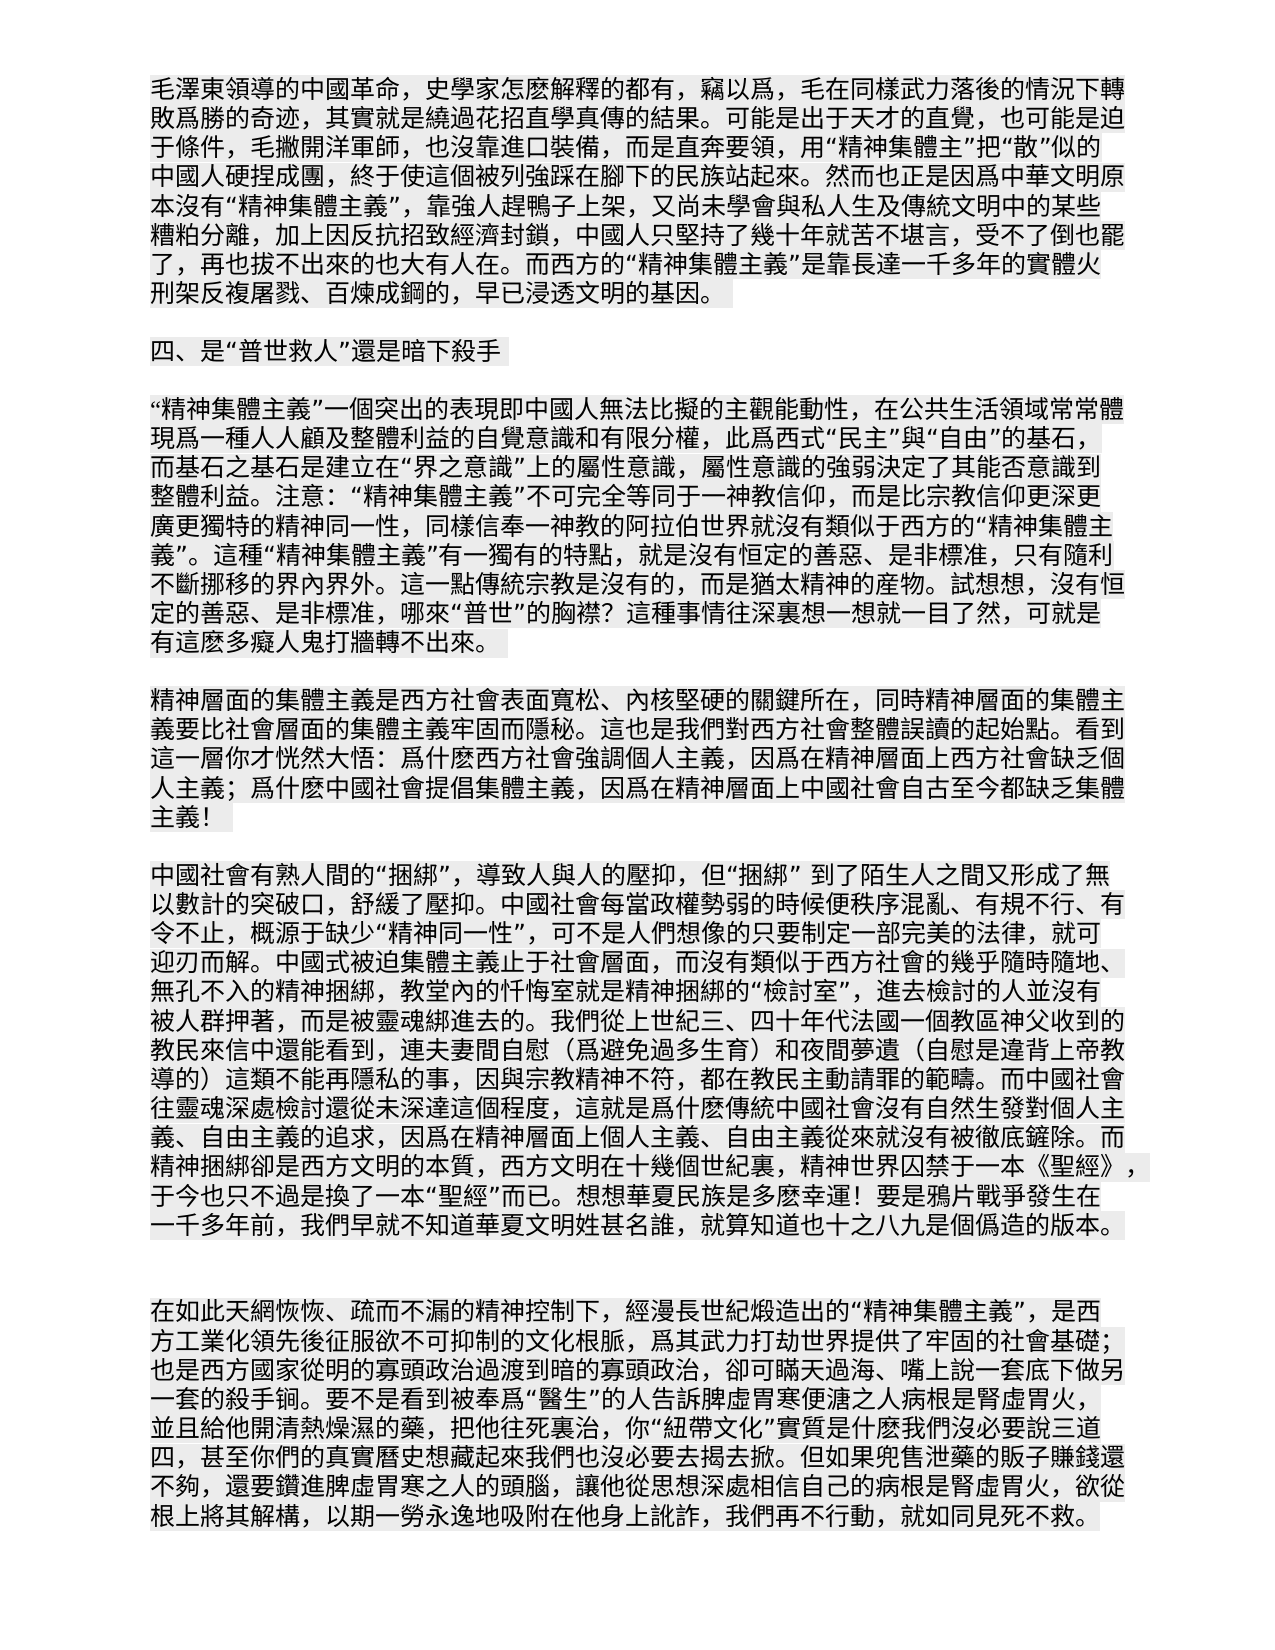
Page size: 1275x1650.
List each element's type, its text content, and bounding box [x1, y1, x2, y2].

text 边芹的书在台湾恐怕不好买，但是可以读她的专栏 http://space.m4.cn/bianqin 边芹的文章价值很高，再贴一篇. 邊芹：被圈定的慣性思維 一、西方文明秘不示人的內核 我們在《被制造的共識》一文中講過，西方文明有一關鍵詞“solidarité”（英文有與法文同樣的詞 solidarity），這個詞幾乎 可以說是社會運作的杠杆，是西人優點和缺點的起動源。譯成“紐帶文化”是我自創的一個比較形象也貼切原意的解釋，但“紐帶文化” 不是個現成概念，對吃不透此種文化的人，理解起來就還有障礙，他找不到思維參照物。那麽“solidarité文化”究竟是什麽？到中國人熟悉的思維參照物中尋找，它有個較易理解的對應詞：“精神集體主義”。 “精神集體主義”是成就西方文明所有表面神話的秘不示人的核心，只見“神話”不知這個“內核”是中西誤解的起點，是中國知識分子始終讀不透西方的主要障礙，也是西方統治集團有意誤導中國人的一個切入點，是這個薄弱點使得誤導總是百分之百地擊中目標。舉一個最近的例子： 近日讀到《文彙報》2012 年 12 月 3 日的“文彙學人訪談錄”，訪談對象法國學者朱莉娅·克裏斯蒂娃說了這樣一句話：“不存在作爲群體的知識分子，每個人都首先是一個個體，不能代表別人。”整個訪談除了推銷族群名家，就是傳播個體、自由、解構等“顛覆型美學”（被訪者自定義），最後批判了一番“屬性認同”。這裏的“屬性”（ identité）被翻譯訪談的人譯成“身份”是沒有深解訪談語境的誤譯，西譯中時只解單詞不知語境也是上百年來中國人誤讀西方的一個“絕妙”幫手。然後上面引號內的那句話就被編輯拉出來用大黑體字放到醒目的標題上，足見總是這類“理念”正對中國人的思路，說的和聽的齒輪相扣，猶如火車與其軌道的關系，正映證了本文下面要說的，接收的人早有吸納的豐厚土壤，不是缺才要，而是缺的不要，要的不缺。 讀到這句話肯定有不少人不解、反感甚至跳起來，近代以來中國人早就被灌輸得個個自認本文明的“受害者”，上上下下例外的不多，並隨著時間推移及大規模模仿越來越成爲一種牢不可破的慣性思維，不但看不見自己的特點，反而專用人家的優點對比自己的缺陷，甚至把人家的有意誤導當成自己的真實錯誤，將自戕變成人人仿效的自娛自樂，形成難以逆轉的潮流。一個史上最講公正和公平的文明，被她的不孝子孫抛出來作祭品，以掩蓋自己的無能，也許是真走到了盡頭。 完全不懂西方曆史或者說了解的只是西方僞史的中國人，帶著與生俱來的中式思維，被對方的誘導和自己的本性蒙上了眼睛，總能讓“傳教士”見縫插針，達到目的。每個人的確是一個個體，也未必能代表別人，但據此向中國人宣揚“不存在作爲群體的知識分子”，就有點明知故犯的味道。既然克裏斯蒂娃女士不避諱自己的猶太身份，那我就要說作爲一個猶太知識分子向中國人灌這種“迷魂湯”不太厚道。 猶太族群是世上自我意識最強的民族，這裏的自我意識不是意識到個體利益而是屬性認同。上千年在他民族中遊蕩，從未融入，反倒處處遇敵，足見屬性意識強到什麽程度。這也是曆史上唯一沒有國王或皇帝而由“拉班”管理和統領的民族，拉班是猶太教的教士。 讀到這裏有人也許已能悟到爲什麽在現代時髦“理念”中那些塑造曆史的偉人、強人全成了“壞蛋”。由于這種超出所有民族的精神同一性，猶太人可以散落到世界各地、操各國語言，也無須一個強人統領，卻可以拉起一條外人看不見的紐帶，爲族群利益服務。而強人統領卻是別的民族凝聚力量、開拓曆史的關鍵，也是創造曆史還是顛覆曆史兩種文明的分野。部分猶太知識分子（請區分國際猶太精英與猶太民族）可以在世界各國宣稱自己不屬于所在群體，只代表個人，這是他們獨有的灑脫，只不過他們實際從不將這份灑脫運用于自己的真正祖國和族群。記得法國猶太裔流行樂手甘茲布爾一生“灑脫”，可以說其名聲除了音樂才華就是頹廢不羁（他那首以做愛呻吟爲唱詞的歌將西方文明最後的道德堤壩推倒），從燒法國國幣到調侃法國國歌沒有不敢嘲弄的象征，但人家私底下一本正經錄制以色列軍歌鼓勵以色列士兵。然而模仿者們可都當了真。 注意：“獨有的灑脫”即意味著其他民族的模仿者一朝實踐即自取滅亡。因爲別的民族沒有這種無需國土（寄生于他國）、無需文化（寄生于他文化）、由血緣（只認血緣不接納文化認同）和宗教在漫長流浪中凝聚成的自我意識，也根本沒法像國際猶太人那樣可以一步進入寄生國上層建築，而且進入西方一國上層建築就可進入各國上層建築，隨時可以挪移。 我是在很多年以後才意識到我們在西方電影中經常看到的上層小資的“灑脫”，其實也屬于這個族群“獨有的灑脫”，而並不具有社會代表性，至多只是社會上層“獨特群體”的面目，那“永恒的叛逆”、“無所顧忌的頹廢”、“永遠的道德制高點”，皆來源于“寄生的特權”。主體文明是沒有本錢這麽“灑脫”的，它沒法轉移，沒法寄生，只有存與亡。 世上自我意識最強的民族向自我意識最弱的民族（已沒有占統治地位的信仰也早已失去血緣的邊界且天性寬厚）傳播“不存在作爲群體的知識分子”，無異于向拉痢人推銷泄藥。而中國由納稅人供養的公共大學和日報爲傳播者提供整版報紙和大學講堂，卻絲毫意識不到自己正在幫著埋葬維護這個國家最後僅存的一點凝聚力，更意識不到這是這個文明將被突破的最後一道防線。這裏不是說一個外國學者在中國不能表達其思想，而是聽其表達的人已經意識不到自己是什麽人，更不知對方是什麽人。這幾十年那些讓人絕望的事情，概出于這種雙向的無知。 二、中式“社會集體主義”與西式“精神集體主義” “紐帶”其實就是“捆綁”，譯成“紐帶”是因爲這是一種外人一眼看不出的精神層面的“捆綁”。在西方，這種“精神捆綁”近代以後逐漸剔除了傳統基督教和私人生這兩個原先的主角（爲什麽朝這個方向演變，相信細讀我文章的人已能體會），集中到新宗教“普世價值”和公生活層面，就變成了一種非常隱蔽的捆綁。自古統治者和其用于統治的宗教都是明的，人類曆史上還是頭一次遇到用“假名” 統治的權力和宗教，即行統治和支配之實而無統治和支配之名。由于“精神捆綁”既沒有公開的教皇也沒有公開的教士，在自以爲解放的西方社會被普遍接受不說（宗教巅峰時期的典型特征），外人不深入文明的核心也幾乎覺察不到，更想像不出其強度，尤其是文明模式與“精神捆綁”背道而馳的中國人。自古只有“社會集體主義”的中國人永遠也吃不透西人的“精神集體主義”。而比土著白人更強烈且更隱蔽的猶太“精神集體主義”，包裹在其表面的“國際性”之下，就更不是中國人能摸得到邊的事了。 中國人由于自身“社會集體主義”的模式，便由己及彼，將誤導當真，以爲西方人沒有“集體主義”，既“個性”又“自由”。比如中國人組織集體婚禮，這是“社會集體主義”較典型的表現，它有別于集體舞、遊行抗議等其他形式的群衆運動，而是把私生活與集體綁在一起。西方人總是以此爲憑指責或調侃東方民族只有“集體主義”，缺少“個性”和“自由”，一如他們曆來以東方民族道德嚴謹爲據而指責其思想封閉。這種用 A 事實證明 B 論據的概念模糊法，是誤導受衆的拿手好戲，而且百發百中，由于作僞選擇了概念分岔的模糊地帶下手，能看出破綻的人少之又少，何況看破的人是極少數，難以說服已被灌得滿盆滿罐的大多數，曆史就是這麽一層一層、一個細節一個細節被篡改的。 其實有個例子頗能戳穿此種誤導，經常看歐洲古典繪畫的人會發現，滿幅裸男裸女卻難脫《聖經》的框架；而中國古典繪畫雖不露一寸肌膚，卻海闊天空毫無這種精神扣押。但東方人限于自己的傳統，往往分不開道德尺度與思想禁锢，一看到女人的裸膚就承認了西人的自誇和指責。好萊塢電影更是爲有意誤導鋪路架橋的先鋒，它反反複複地制造“孤獨”英雄，以掩蓋“集團”的真正力量來自精神集體主義，以及由此結成的他人看不見摸不著的網。受此潛移默化洗腦的人由于長期看不明白個體這麽“自由”、“個性”整體卻能這麽“有條有序”之間的邏輯是什麽，便只能相信“神話”，自認劣根。 爲打破他人的凝聚力而實施的有關“個人主義”的誤導，利用的也是“精神”與“社會”、“看得見”與“看不見”的概念模糊法。集體婚禮這種事在西方是看不到的，以“精神同一性”暗結紐帶的社會，因爲內裏的集體主義禁锢，都逃避甚至排斥“社會集體主義”，尤其是進入現代以後，私人生已從“精神集體主義”中解脫出來，而個人主義唯一的顯露渠道就是社會習俗上的與衆不同，所以怎麽會放過這個機會表現“個性”呢？精神層面的個人主義依然是被打壓的，有一道幾乎全社會不分黨派、不分立場均接受（或被迫接受）的建立在新宗教基本教義上的底線，鬥膽越的人命運不會比古代火刑架上的異端好多少。何況西方社會階層是不混雜的，可爲共同的理念上街遊行，但絕不會一起結婚，連出入飯店、電影院這種事都是各入其門。 而中國那幾十甚至上百個選擇同一時辰結婚的人，不光可能階層各異，更不會有一種紐帶般的“精神同一性”，很可能婚一起結但內心一個是棄國者一個是愛國者。不要說選擇一起結婚的人之間沒有“精神同一性”，就是選擇加入同一個黨的人又有多少“精神同一性”呢？他們中相信什麽主義的都有，恐怕就是相信黨綱的最少，甚至連底線都沒有一條。由于沒有暗裏的“精神捆綁”，中國人一般不排斥“社會集體主義”，也不喜歡在社會習俗上刻意顯露與衆不同，有時到了不寬容的地步。這一點在都市小資群中已經部分改變，他們中被自己都看不見的精神捆綁聚集起來的那群，頗喜歡在社會行爲上標新立意，以示“反叛”。能在舞台上表演的“反叛”，反叛的成份不足，撒嬌的戲份很足。 三、真本事藏起來不讓徒弟知道中國人以其本性而只見西方的“表”，完全不知“裏”的存在，更難以想像其表裏不一到什麽地。“我從西遊美夢中驚醒，是發現了藏在冠冕堂皇的美妙說詞下面的陰謀詭計。這不是發覺人家不如想像得好，也不是看到美麗中的汙點，而是發現有兩套東西，上面那套是讓我們欣賞學習的，下面那套是根本不讓我們知道的。後來進而發現在幾乎所有向我們推薦的那套下面都另有一套，有的時候下面那套是上面那套得以實現的基礎，並不是秘密的，但他們推銷時卻有意繞過，就像師傅傳手藝故意把真本事藏起來不讓徒弟知道，然後等著看以爲學到真傳的徒弟一做就砸，等著看他總也做不成後的自我否定；有的時候上面那套是專爲掩藏下面那套設計的，有點像賭牌時的花招，是用來讓對手上當的，實際做的是下面那套，而這一手是抱團守秘的，連自己的百姓都不讓知道。” 而“精神集體主義”就是“裏”中的核心，是“上面那套”得以實現的基礎。文明中缺少或幾乎沒有“下面這套”的國家或民族近代以來被誘或被迫仿效“上面那套”，基本就陷入了不斷釋放負能量的鬼打牆。百度百科裏對“鬼打牆”解釋如下：“在夜晚或郊外行走時，分不清方向，自我感知模糊，不知道要往何處走，所以老在原地轉圈。把這樣的經曆告訴別人時，別人又難以明白，所以被稱作‘鬼打牆’，其實這是人的一種意識朦胧狀態。” 有一個現象對“裏”與“表”揭示得相當透徹，但並未引起被西人灌滿迷魂湯的國人注意和思考，就是戰爭與集體主義。一般的邏輯是缺乏集體主義就打不了仗，集體主義與主動攻擊性是比肩而行的民族性，已被曆史證明是互爲條件的，中國人不好戰，缺乏集體主義是根源之一。而成天標榜個人主義的西方，爲什麽這麽愛打仗也能打仗？世界警察美國就不用說了，形同一部戰爭機器（華爾街、軍隊和軍工是這個國家的經濟命脈）。就是“自由散漫”的法國在其非洲殖民地諸國獨立後的五十年中，也進行了五十次軍事介入，平均一年一次局部戰爭，這還不算其跟隨西方集團參與的其他戰爭。僅僅是因爲武器先進愛打仗？那麽參與戰爭的人呢？人靠什麽凝聚成戰爭機器？靠的是外人看不見的“精神集體主義”！ 猶太人在建國前後的艱難歲月，無論是戰場還是開荒的農場，也發生過很多犧牲個體的相當殘酷的事，在生死存亡的大目標下，清剿異數、犧牲個體被整體咬著牙接受了。這還是在外部不斷有巨大財力輸入的情況下，要是再被處部強權經濟封鎖、政治分裂，那犧牲會更慘烈，內部派別之爭也會更你死我活，政治暗殺會更多，但人家的“傷痕文藝”從不進入自家陣 營，只被當作與外敵鬥爭的武器。他們靠什麽集體吞咽苦果？靠的也是“精神集體主義”。 毛澤東領導的中國革命，史學家怎麽解釋的都有，竊以爲，毛在同樣武力落後的情況下轉敗爲勝的奇迹，其實就是繞過花招直學真傳的結果。可能是出于天才的直覺，也可能是迫于條件，毛撇開洋軍師，也沒靠進口裝備，而是直奔要領，用“精神集體主”把“散”似的中國人硬捏成團，終于使這個被列強踩在腳下的民族站起來。然而也正是因爲中華文明原本沒有“精神集體主義”，靠強人趕鴨子上架，又尚未學會與私人生及傳統文明中的某些糟粕分離，加上因反抗招致經濟封鎖，中國人只堅持了幾十年就苦不堪言，受不了倒也罷了，再也拔不出來的也大有人在。而西方的“精神集體主義”是靠長達一千多年的實體火刑架反複屠戮、百煉成鋼的，早已浸透文明的基因。 四、是“普世救人”還是暗下殺手 “精神集體主義”一個突出的表現即中國人無法比擬的主觀能動性，在公共生活領域常常體現爲一種人人顧及整體利益的自覺意識和有限分權，此爲西式“民主”與“自由”的基石，而基石之基石是建立在“界之意識”上的屬性意識，屬性意識的強弱決定了其能否意識到整體利益。注意：“精神集體主義”不可完全等同于一神教信仰，而是比宗教信仰更深更廣更獨特的精神同一性，同樣信奉一神教的阿拉伯世界就沒有類似于西方的“精神集體主義”。這種“精神集體主義”有一獨有的特點，就是沒有恒定的善惡、是非標准，只有隨利不斷挪移的界內界外。這一點傳統宗教是沒有的，而是猶太精神的産物。試想想，沒有恒定的善惡、是非標准，哪來“普世”的胸襟？這種事情往深裏想一想就一目了然，可就是有這麽多癡人鬼打牆轉不出來。 精神層面的集體主義是西方社會表面寬松、內核堅硬的關鍵所在，同時精神層面的集體主義要比社會層面的集體主義牢固而隱秘。這也是我們對西方社會整體誤讀的起始點。看到這一層你才恍然大悟：爲什麽西方社會強調個人主義，因爲在精神層面上西方社會缺乏個人主義；爲什麽中國社會提倡集體主義，因爲在精神層面上中國社會自古至今都缺乏集體主義！ 中國社會有熟人間的“捆綁”，導致人與人的壓抑，但“捆綁” 到了陌生人之間又形成了無以數計的突破口，舒緩了壓抑。中國社會每當政權勢弱的時候便秩序混亂、有規不行、有令不止，概源于缺少“精神同一性”，可不是人們想像的只要制定一部完美的法律，就可迎刃而解。中國式被迫集體主義止于社會層面，而沒有類似于西方社會的幾乎隨時隨地、無孔不入的精神捆綁，教堂內的忏悔室就是精神捆綁的“檢討室”，進去檢討的人並沒有被人群押著，而是被靈魂綁進去的。我們從上世紀三、四十年代法國一個教區神父收到的教民來信中還能看到，連夫妻間自慰（爲避免過多生育）和夜間夢遺（自慰是違背上帝教導的）這類不能再隱私的事，因與宗教精神不符，都在教民主動請罪的範疇。而中國社會往靈魂深處檢討還從未深達這個程度，這就是爲什麽傳統中國社會沒有自然生發對個人主義、自由主義的追求，因爲在精神層面上個人主義、自由主義從來就沒有被徹底鏟除。而精神捆綁卻是西方文明的本質，西方文明在十幾個世紀裏，精神世界囚禁于一本《聖經》，于今也只不過是換了一本“聖經”而已。想想華夏民族是多麽幸運！要是鴉片戰爭發生在一千多年前，我們早就不知道華夏文明姓甚名誰，就算知道也十之八九是個僞造的版本。 在如此天網恢恢、疏而不漏的精神控制下，經漫長世紀煅造出的“精神集體主義”，是西方工業化領先後征服欲不可抑制的文化根脈，爲其武力打劫世界提供了牢固的社會基礎；也是西方國家從明的寡頭政治過渡到暗的寡頭政治，卻可瞞天過海、嘴上說一套底下做另一套的殺手锏。要不是看到被奉爲“醫生”的人告訴脾虛胃寒便溏之人病根是腎虛胃火，並且給他開清熱燥濕的藥，把他往死裏治，你“紐帶文化”實質是什麽我們沒必要說三道四，甚至你們的真實曆史想藏起來我們也沒必要去揭去掀。但如果兜售泄藥的販子賺錢還不夠，還要鑽進脾虛胃寒之人的頭腦，讓他從思想深處相信自己的病根是腎虛胃火，欲從根上將其解構，以期一勞永逸地吸附在他身上訛詐，我們再不行動，就如同見死不救。 [150, 75, 1125, 1531]
